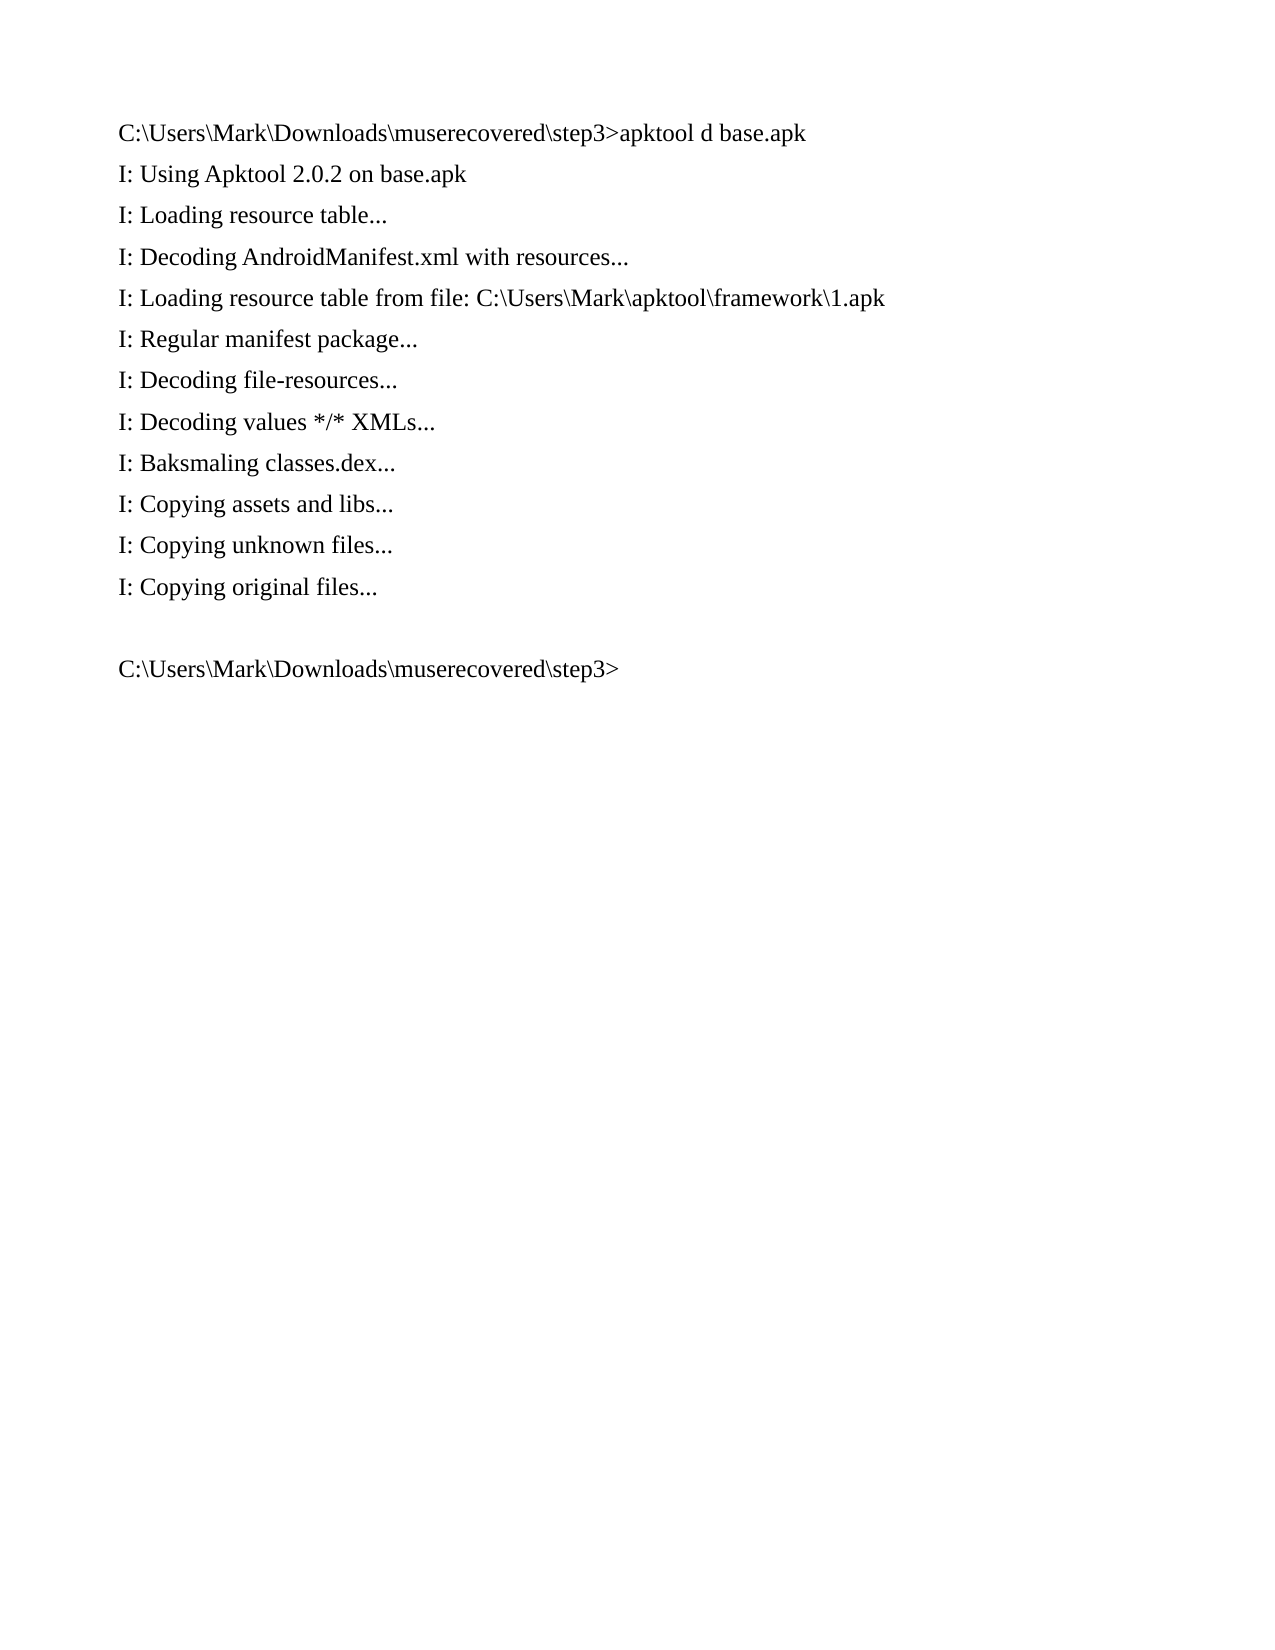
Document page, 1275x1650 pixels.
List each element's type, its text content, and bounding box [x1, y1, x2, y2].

text I: Copying unknown files... [118, 531, 1157, 559]
text C:\Users\Mark\Downloads\muserecovered\step3> [118, 654, 1157, 683]
text I: Loading resource table from file: C:\Users\Mark\apktool\framework\1.apk [118, 283, 1157, 312]
text I: Decoding values */* XMLs... [118, 407, 1157, 436]
text I: Copying original files... [118, 572, 1157, 601]
text I: Decoding file-resources... [118, 366, 1157, 394]
text I: Loading resource table... [118, 201, 1157, 229]
text I: Regular manifest package... [118, 324, 1157, 353]
text I: Copying assets and libs... [118, 489, 1157, 518]
text I: Using Apktool 2.0.2 on base.apk [118, 159, 1157, 188]
text I: Baksmaling classes.dex... [118, 448, 1157, 477]
text C:\Users\Mark\Downloads\muserecovered\step3>apktool d base.apk [118, 118, 1157, 147]
text I: Decoding AndroidManifest.xml with resources... [118, 242, 1157, 271]
